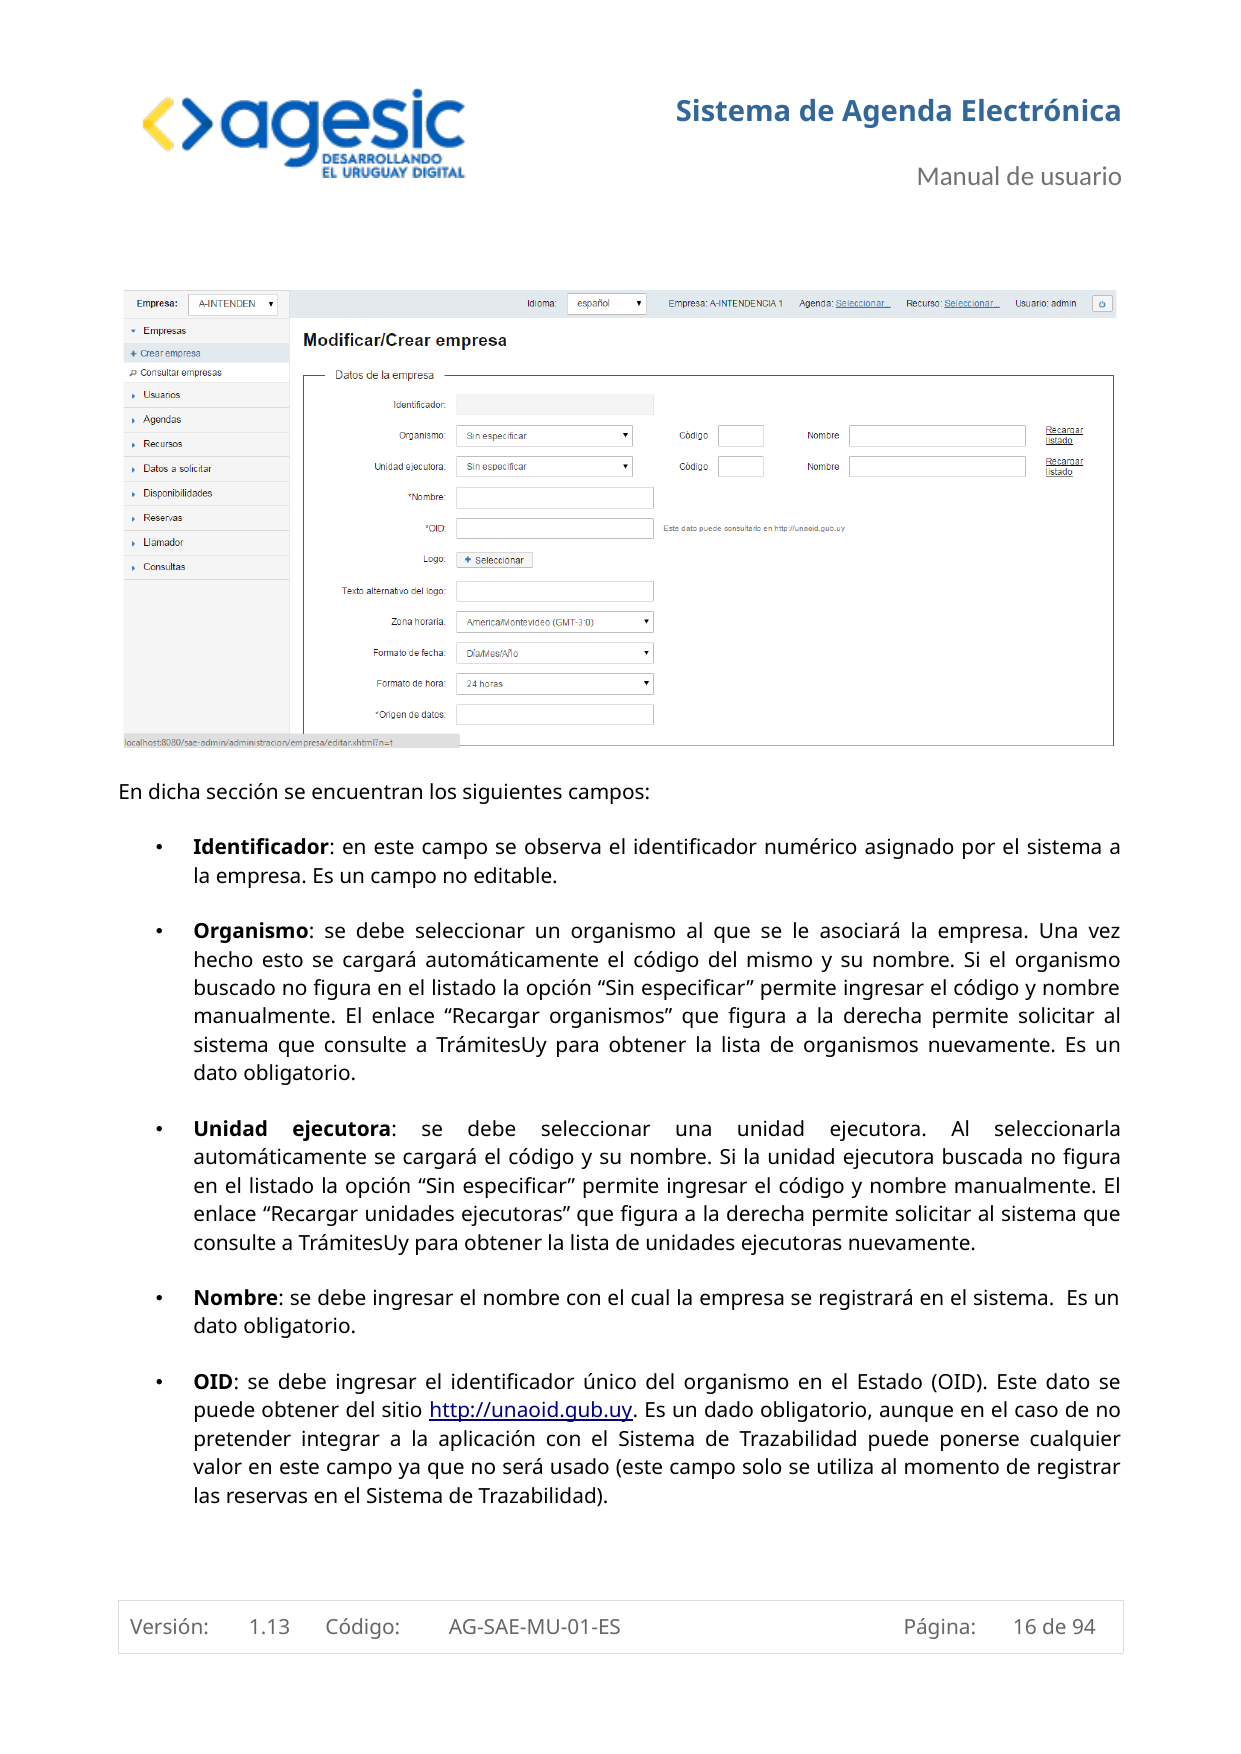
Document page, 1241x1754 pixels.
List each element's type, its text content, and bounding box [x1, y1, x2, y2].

list Identificador: en este campo se observa el identificador numérico asignado por el sistema a la empresa. Es un campo no editable. [156, 832, 1122, 889]
list Unidad ejecutora: se debe seleccionar una unidad ejecutora. Al seleccionarla automáticamente se cargará el código y su nombre. Si la unidad ejecutora buscada no figura en el listado la opción “Sin especificar” permite ingresar el código y nombre manualmente. El enlace “Recargar unidades ejecutoras” que figura a la derecha permite solicitar al sistema que consulte a TrámitesUy para obtener la lista de unidades ejecutoras nuevamente. [156, 1114, 1122, 1256]
picture [123, 289, 1117, 748]
list OID: se debe ingresar el identificador único del organismo en el Estado (OID). Este dato se puede obtener del sitio http://unaoid.gub.uy. Es un dado obligatorio, aunque en el caso de no pretender integrar a la aplicación con el Sistema de Trazabilidad puede ponerse cualquier valor en este campo ya que no será usado (este campo solo se utiliza al momento de registrar las reservas en el Sistema de Trazabilidad). [156, 1367, 1122, 1509]
text En dicha sección se encuentran los siguientes campos: [118, 289, 1122, 806]
picture [142, 88, 466, 178]
list Organismo: se debe seleccionar un organismo al que se le asociará la empresa. Una vez hecho esto se cargará automáticamente el código del mismo y su nombre. Si el organismo buscado no figura en el listado la opción “Sin especificar” permite ingresar el código y nombre manualmente. El enlace “Recargar organismos” que figura a la derecha permite solicitar al sistema que consulte a TrámitesUy para obtener la lista de organismos nuevamente. Es un dato obligatorio. [156, 916, 1122, 1087]
list Nombre: se debe ingresar el nombre con el cual la empresa se registrará en el sistema. Es un dato obligatorio. [156, 1283, 1122, 1340]
